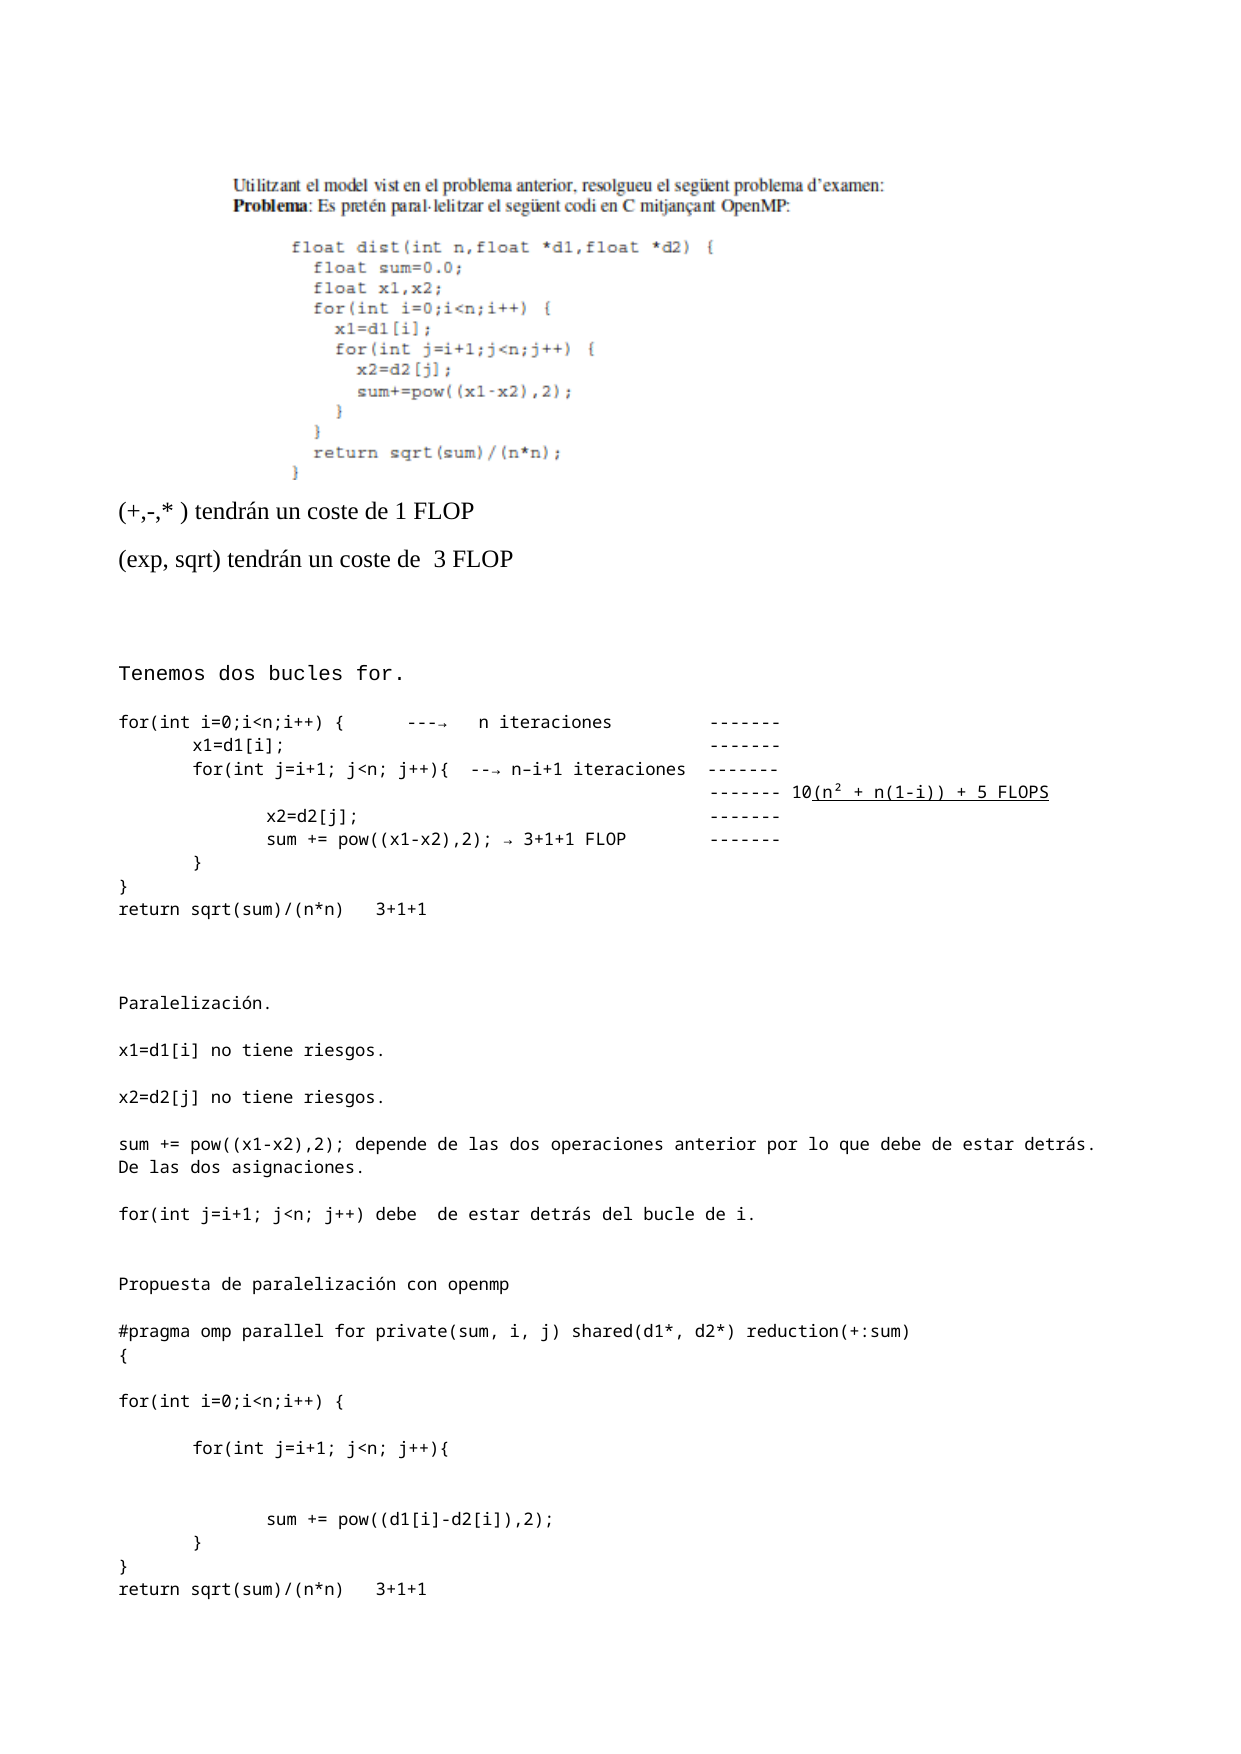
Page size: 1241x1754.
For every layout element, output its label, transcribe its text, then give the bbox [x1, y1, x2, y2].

text } [118, 851, 1122, 874]
text for(int i=0;i<n;i++) { [118, 1389, 1122, 1413]
text } [118, 1554, 1122, 1577]
text } [118, 1530, 1122, 1554]
text x2=d2[j]; ------- [118, 804, 1122, 827]
text (exp, sqrt) tendrán un coste de 3 FLOP [118, 544, 1122, 573]
text Propuesta de paralelización con openmp [118, 1272, 1122, 1296]
text return sqrt(sum)/(n*n) 3+1+1 [118, 1577, 1122, 1601]
picture [213, 165, 980, 480]
text Paralelización. [118, 991, 1122, 1014]
text return sqrt(sum)/(n*n) 3+1+1 [118, 897, 1122, 921]
text sum += pow((x1-x2),2); depende de las dos operaciones anterior por lo que debe de estar detrás. De las dos asignaciones. [118, 1132, 1122, 1179]
text sum += pow((d1[i]-d2[i]),2); [118, 1507, 1122, 1530]
text for(int i=0;i<n;i++) { ---→ n iteraciones ------- [118, 710, 1122, 733]
text sum += pow((x1-x2),2); → 3+1+1 FLOP ------- [118, 827, 1122, 851]
text for(int j=i+1; j<n; j++){ [118, 1436, 1122, 1460]
text for(int j=i+1; j<n; j++) debe de estar detrás del bucle de i. [118, 1202, 1122, 1226]
text x2=d2[j] no tiene riesgos. [118, 1085, 1122, 1108]
text for(int j=i+1; j<n; j++){ --→ n–i+1 iteraciones ------- [118, 757, 1122, 780]
text x1=d1[i]; ------- [118, 733, 1122, 757]
text #pragma omp parallel for private(sum, i, j) shared(d1*, d2*) reduction(+:sum) [118, 1319, 1122, 1343]
text } [118, 874, 1122, 897]
text (+,-,* ) tendrán un coste de 1 FLOP [118, 496, 1122, 525]
text ------- 10(n² + n(1-i)) + 5 FLOPS [118, 780, 1122, 804]
text Tenemos dos bucles for. [118, 663, 1122, 686]
text { [118, 1343, 1122, 1366]
text x1=d1[i] no tiene riesgos. [118, 1038, 1122, 1061]
